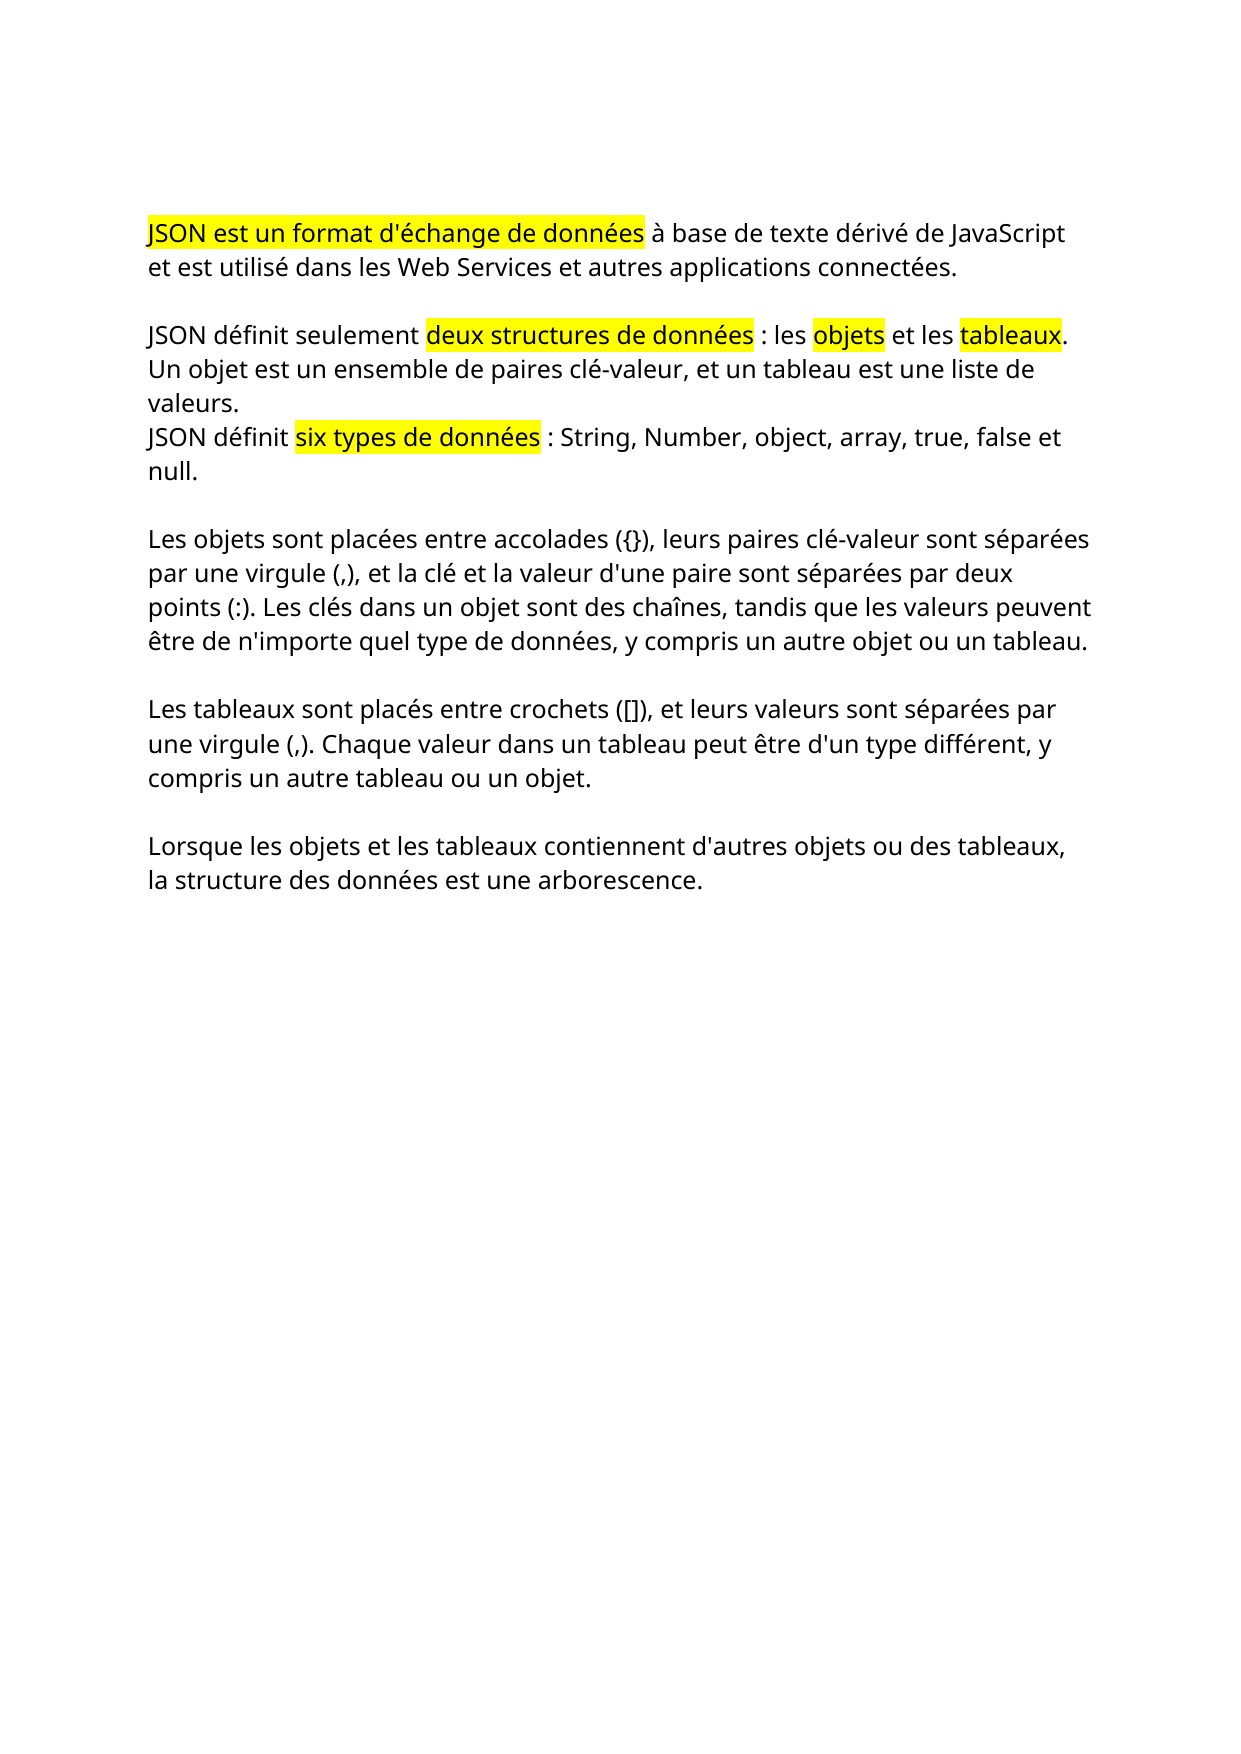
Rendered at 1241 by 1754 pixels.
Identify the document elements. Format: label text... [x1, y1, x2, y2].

text JSON est un format d'échange de données à base de texte dérivé de JavaScript et est utilisé dans les Web Services et autres applications connectées. [148, 215, 1092, 283]
text JSON définit seulement deux structures de données : les objets et les tableaux. Un objet est un ensemble de paires clé-valeur, et un tableau est une liste de valeurs. [148, 317, 1092, 420]
text Lorsque les objets et les tableaux contiennent d'autres objets ou des tableaux, la structure des données est une arborescence. [148, 828, 1092, 897]
text JSON définit six types de données : String, Number, object, array, true, false et null. [148, 420, 1092, 488]
text Les objets sont placées entre accolades ({}), leurs paires clé-valeur sont séparées par une virgule (,), et la clé et la valeur d'une paire sont séparées par deux points (:). Les clés dans un objet sont des chaînes, tandis que les valeurs peuvent être de n'importe quel type de données, y compris un autre objet ou un tableau. [148, 522, 1092, 658]
text Les tableaux sont placés entre crochets ([]), et leurs valeurs sont séparées par une virgule (,). Chaque valeur dans un tableau peut être d'un type différent, y compris un autre tableau ou un objet. [148, 692, 1092, 794]
